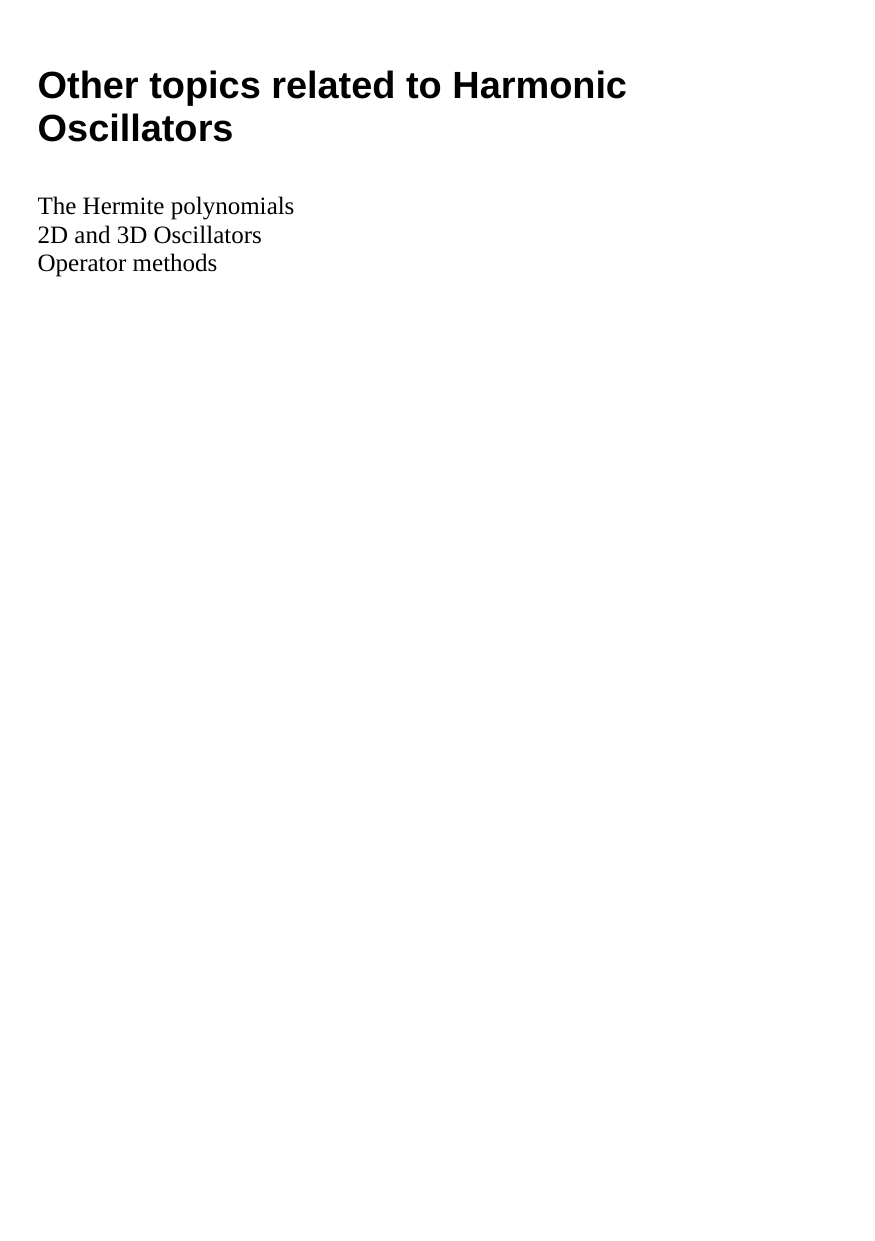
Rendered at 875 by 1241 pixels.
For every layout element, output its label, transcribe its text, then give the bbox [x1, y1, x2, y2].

text Operator methods [37, 248, 762, 277]
text 2D and 3D Oscillators [37, 220, 762, 248]
subtitle Other topics related to Harmonic Oscillators [37, 62, 762, 150]
text The Hermite polynomials [37, 191, 762, 220]
